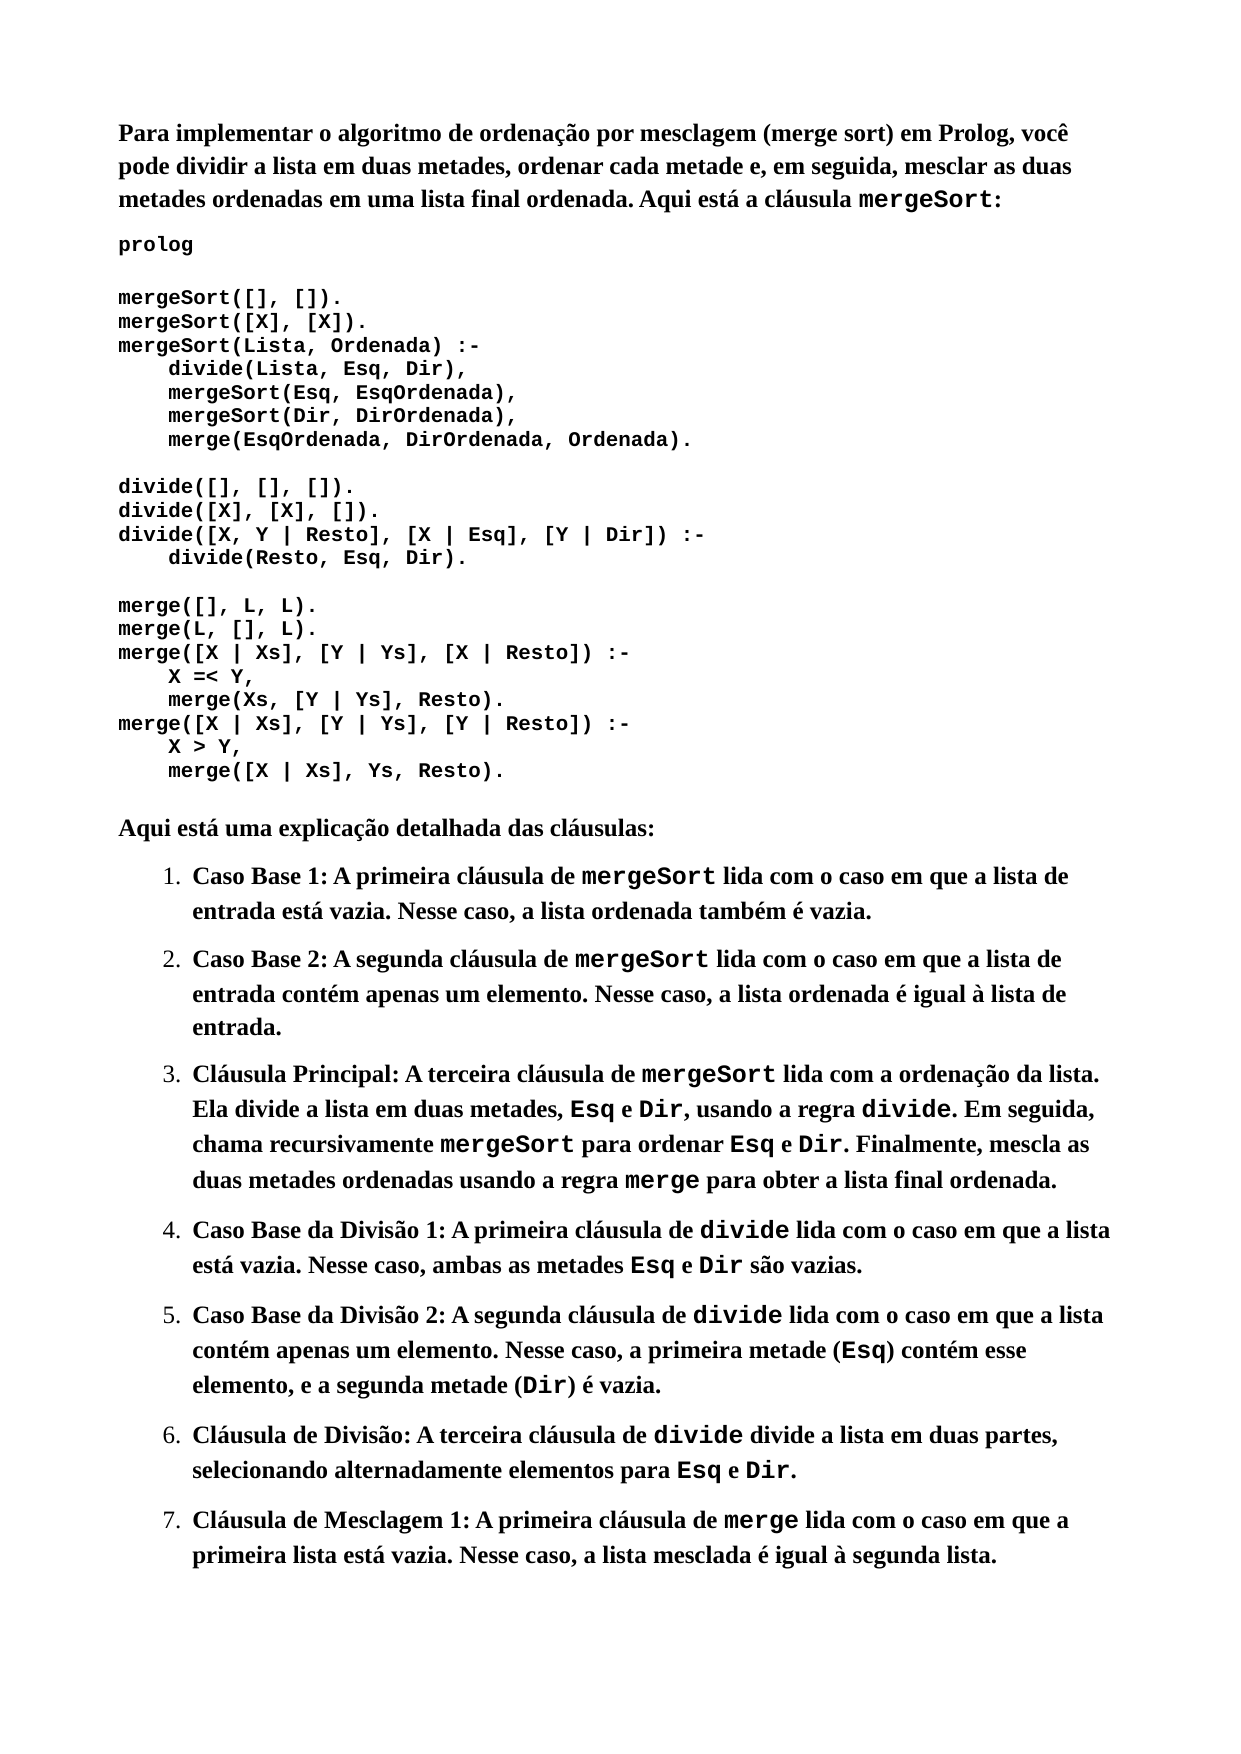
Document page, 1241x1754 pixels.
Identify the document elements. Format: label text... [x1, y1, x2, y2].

text mergeSort([], []). [118, 287, 1122, 311]
list Cláusula de Divisão: A terceira cláusula de divide divide a lista em duas partes, selecionando alternadamente elementos para Esq e Dir. [162, 1420, 1122, 1486]
text Aqui está uma explicação detalhada das cláusulas: [118, 813, 1122, 842]
text divide([], [], []). [118, 476, 1122, 500]
text divide(Lista, Esq, Dir), [118, 358, 1122, 382]
text merge(L, [], L). [118, 618, 1122, 642]
text merge([X | Xs], Ys, Resto). [118, 760, 1122, 784]
list Caso Base da Divisão 2: A segunda cláusula de divide lida com o caso em que a lista contém apenas um elemento. Nesse caso, a primeira metade (Esq) contém esse elemento, e a segunda metade (Dir) é vazia. [162, 1300, 1122, 1401]
list Caso Base 2: A segunda cláusula de mergeSort lida com o caso em que a lista de entrada contém apenas um elemento. Nesse caso, a lista ordenada é igual à lista de entrada. [162, 944, 1122, 1041]
text divide([X], [X], []). [118, 500, 1122, 524]
text mergeSort(Dir, DirOrdenada), [118, 406, 1122, 429]
text divide(Resto, Esq, Dir). [118, 547, 1122, 571]
text X > Y, [118, 737, 1122, 760]
text mergeSort([X], [X]). [118, 311, 1122, 334]
list Caso Base 1: A primeira cláusula de mergeSort lida com o caso em que a lista de entrada está vazia. Nesse caso, a lista ordenada também é vazia. [162, 861, 1122, 925]
text X =< Y, [118, 666, 1122, 689]
list Cláusula Principal: A terceira cláusula de mergeSort lida com a ordenação da lista. Ela divide a lista em duas metades, Esq e Dir, usando a regra divide. Em seguida, chama recursivamente mergeSort para ordenar Esq e Dir. Finalmente, mescla as duas metades ordenadas usando a regra merge para obter a lista final ordenada. [162, 1059, 1122, 1196]
list Caso Base da Divisão 1: A primeira cláusula de divide lida com o caso em que a lista está vazia. Nesse caso, ambas as metades Esq e Dir são vazias. [162, 1215, 1122, 1281]
text merge([X | Xs], [Y | Ys], [X | Resto]) :- [118, 642, 1122, 666]
text mergeSort(Esq, EsqOrdenada), [118, 382, 1122, 406]
text divide([X, Y | Resto], [X | Esq], [Y | Dir]) :- [118, 524, 1122, 547]
text mergeSort(Lista, Ordenada) :- [118, 334, 1122, 358]
text merge([X | Xs], [Y | Ys], [Y | Resto]) :- [118, 713, 1122, 737]
text merge([], L, L). [118, 595, 1122, 618]
list Cláusula de Mesclagem 1: A primeira cláusula de merge lida com o caso em que a primeira lista está vazia. Nesse caso, a lista mesclada é igual à segunda lista. [162, 1505, 1122, 1569]
text merge(EsqOrdenada, DirOrdenada, Ordenada). [118, 429, 1122, 453]
text Para implementar o algoritmo de ordenação por mesclagem (merge sort) em Prolog, você pode dividir a lista em duas metades, ordenar cada metade e, em seguida, mesclar as duas metades ordenadas em uma lista final ordenada. Aqui está a cláusula mergeSort: [118, 118, 1122, 215]
text merge(Xs, [Y | Ys], Resto). [118, 689, 1122, 713]
text prolog [118, 234, 1122, 258]
